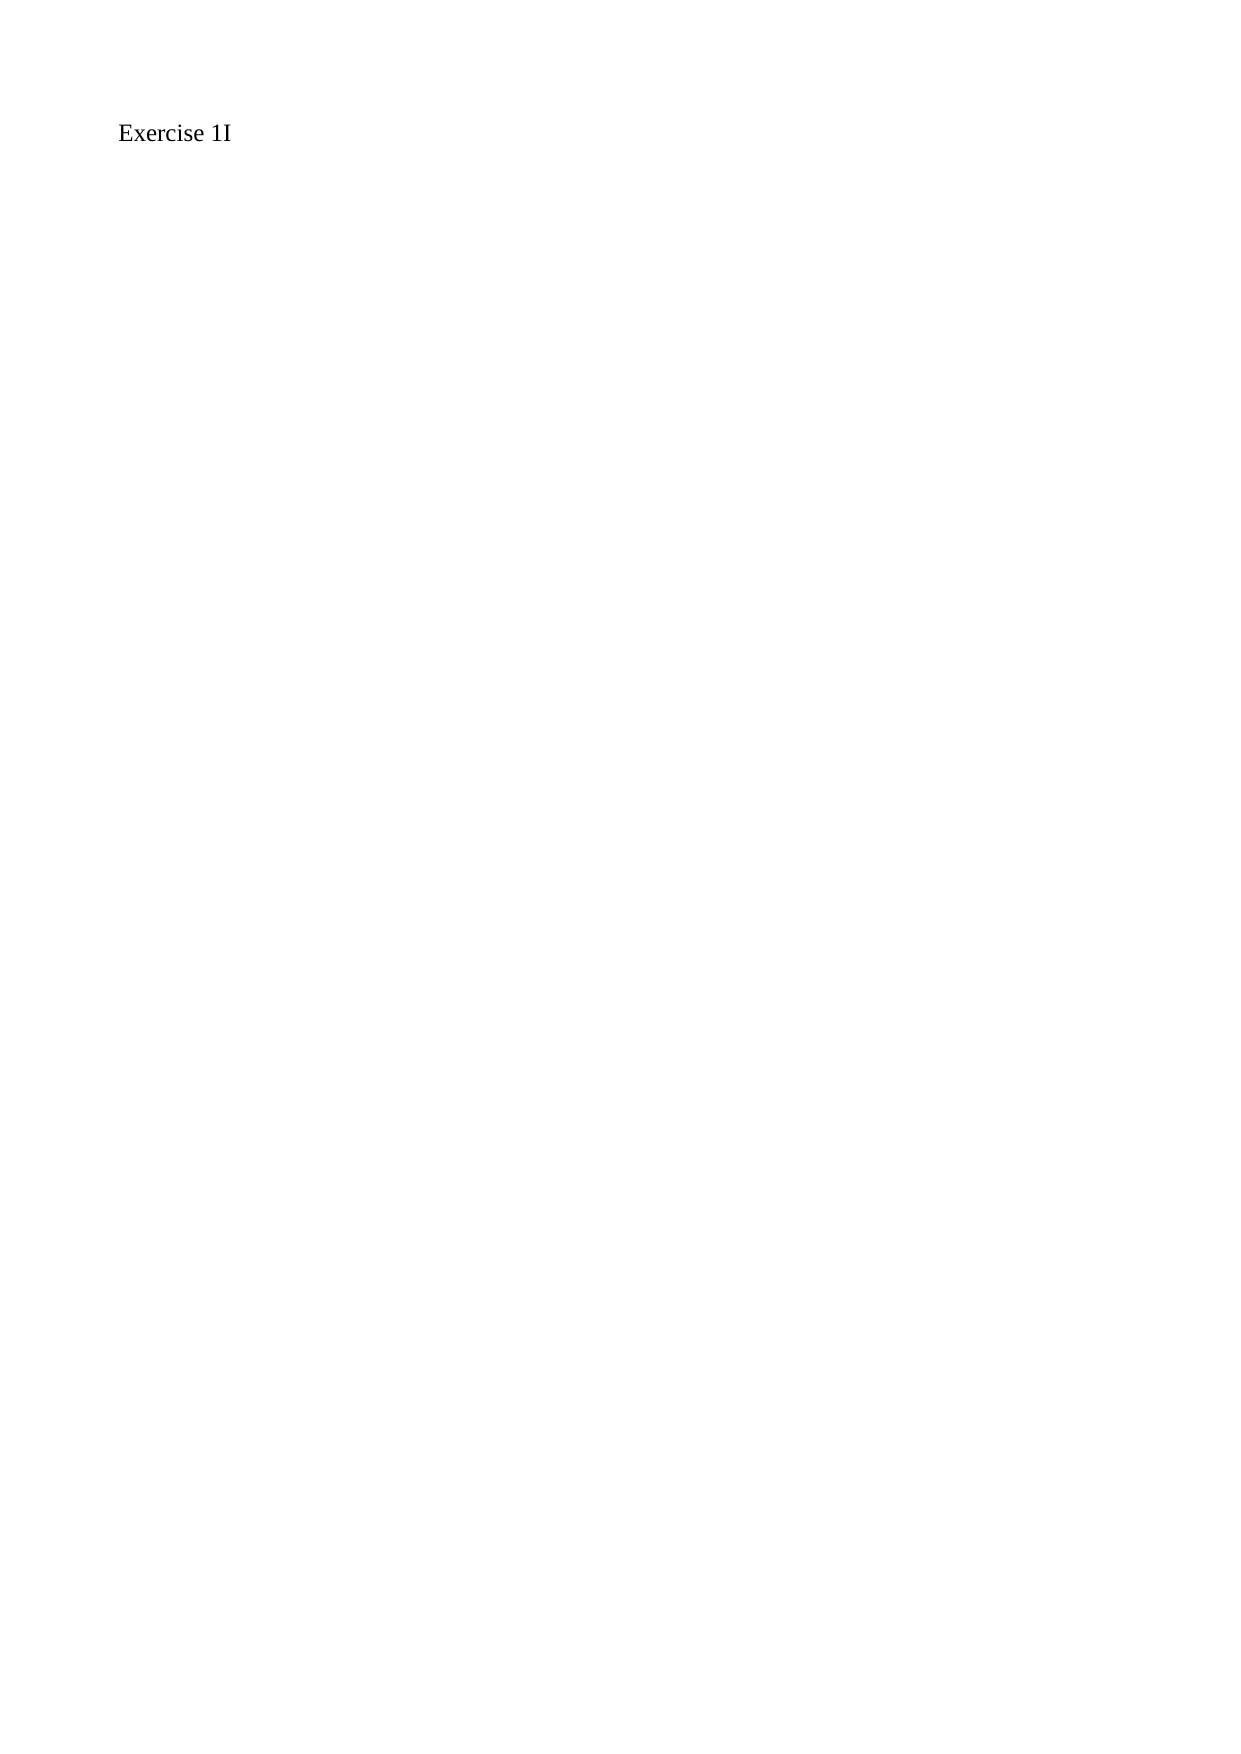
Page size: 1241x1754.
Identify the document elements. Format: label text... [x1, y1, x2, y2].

text Exercise 1I [118, 118, 1122, 147]
